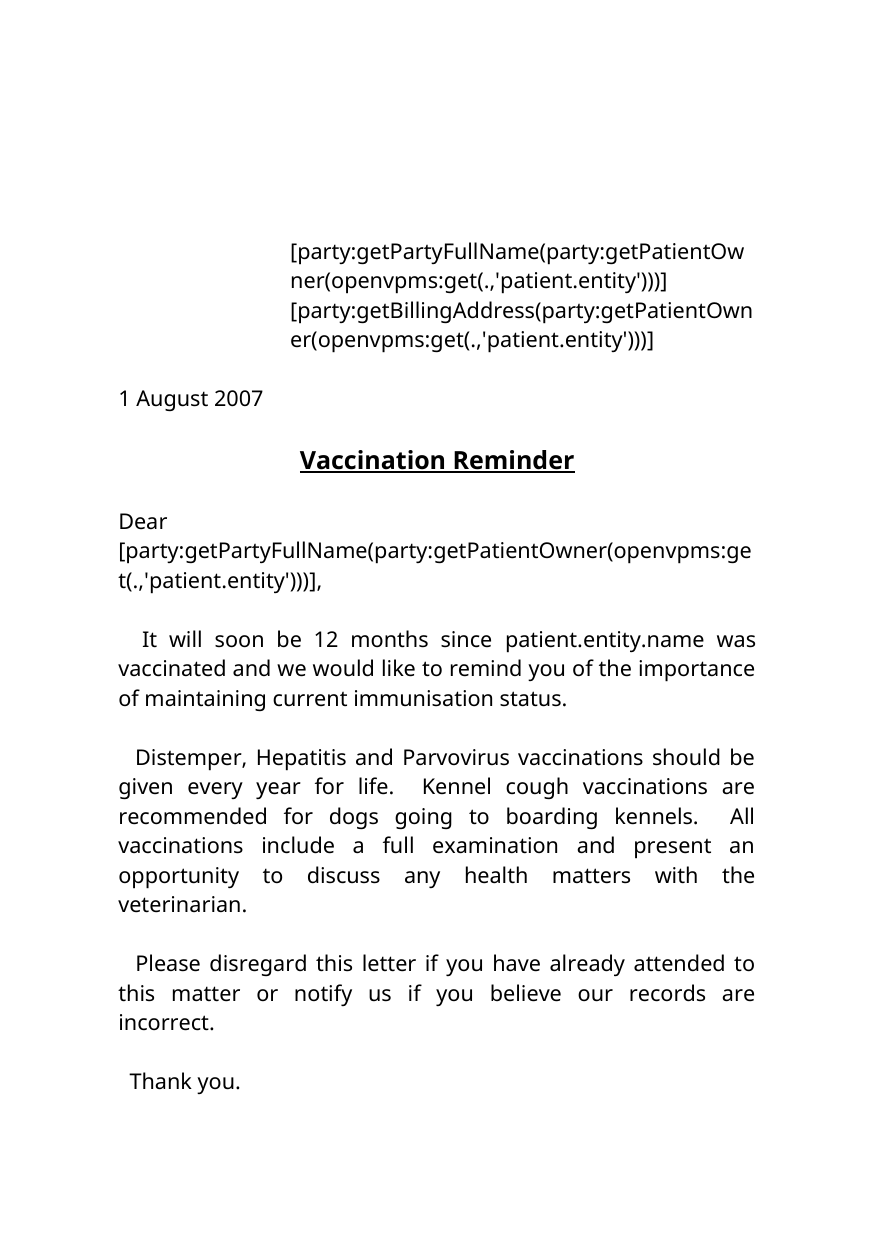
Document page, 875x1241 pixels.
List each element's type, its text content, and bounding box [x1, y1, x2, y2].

text Thank you. [118, 1066, 756, 1096]
text Dear [party:getPartyFullName(party:getPatientOwner(openvpms:get(.,'patient.entity')))], [118, 506, 756, 594]
text Distemper, Hepatitis and Parvovirus vaccinations should be given every year for life. Kennel cough vaccinations are recommended for dogs going to boarding kennels. All vaccinations include a full examination and present an opportunity to discuss any health matters with the veterinarian. [118, 742, 756, 919]
text [party:getPartyFullName(party:getPatientOwner(openvpms:get(.,'patient.entity')))] [290, 236, 756, 295]
text Please disregard this letter if you have already attended to this matter or notify us if you believe our records are incorrect. [118, 948, 756, 1037]
text Vaccination Reminder [118, 443, 756, 477]
text It will soon be 12 months since patient.entity.name was vaccinated and we would like to remind you of the importance of maintaining current immunisation status. [118, 624, 756, 712]
text [party:getBillingAddress(party:getPatientOwner(openvpms:get(.,'patient.entity')))] [290, 295, 756, 354]
text 1 August 2007 [118, 384, 756, 413]
